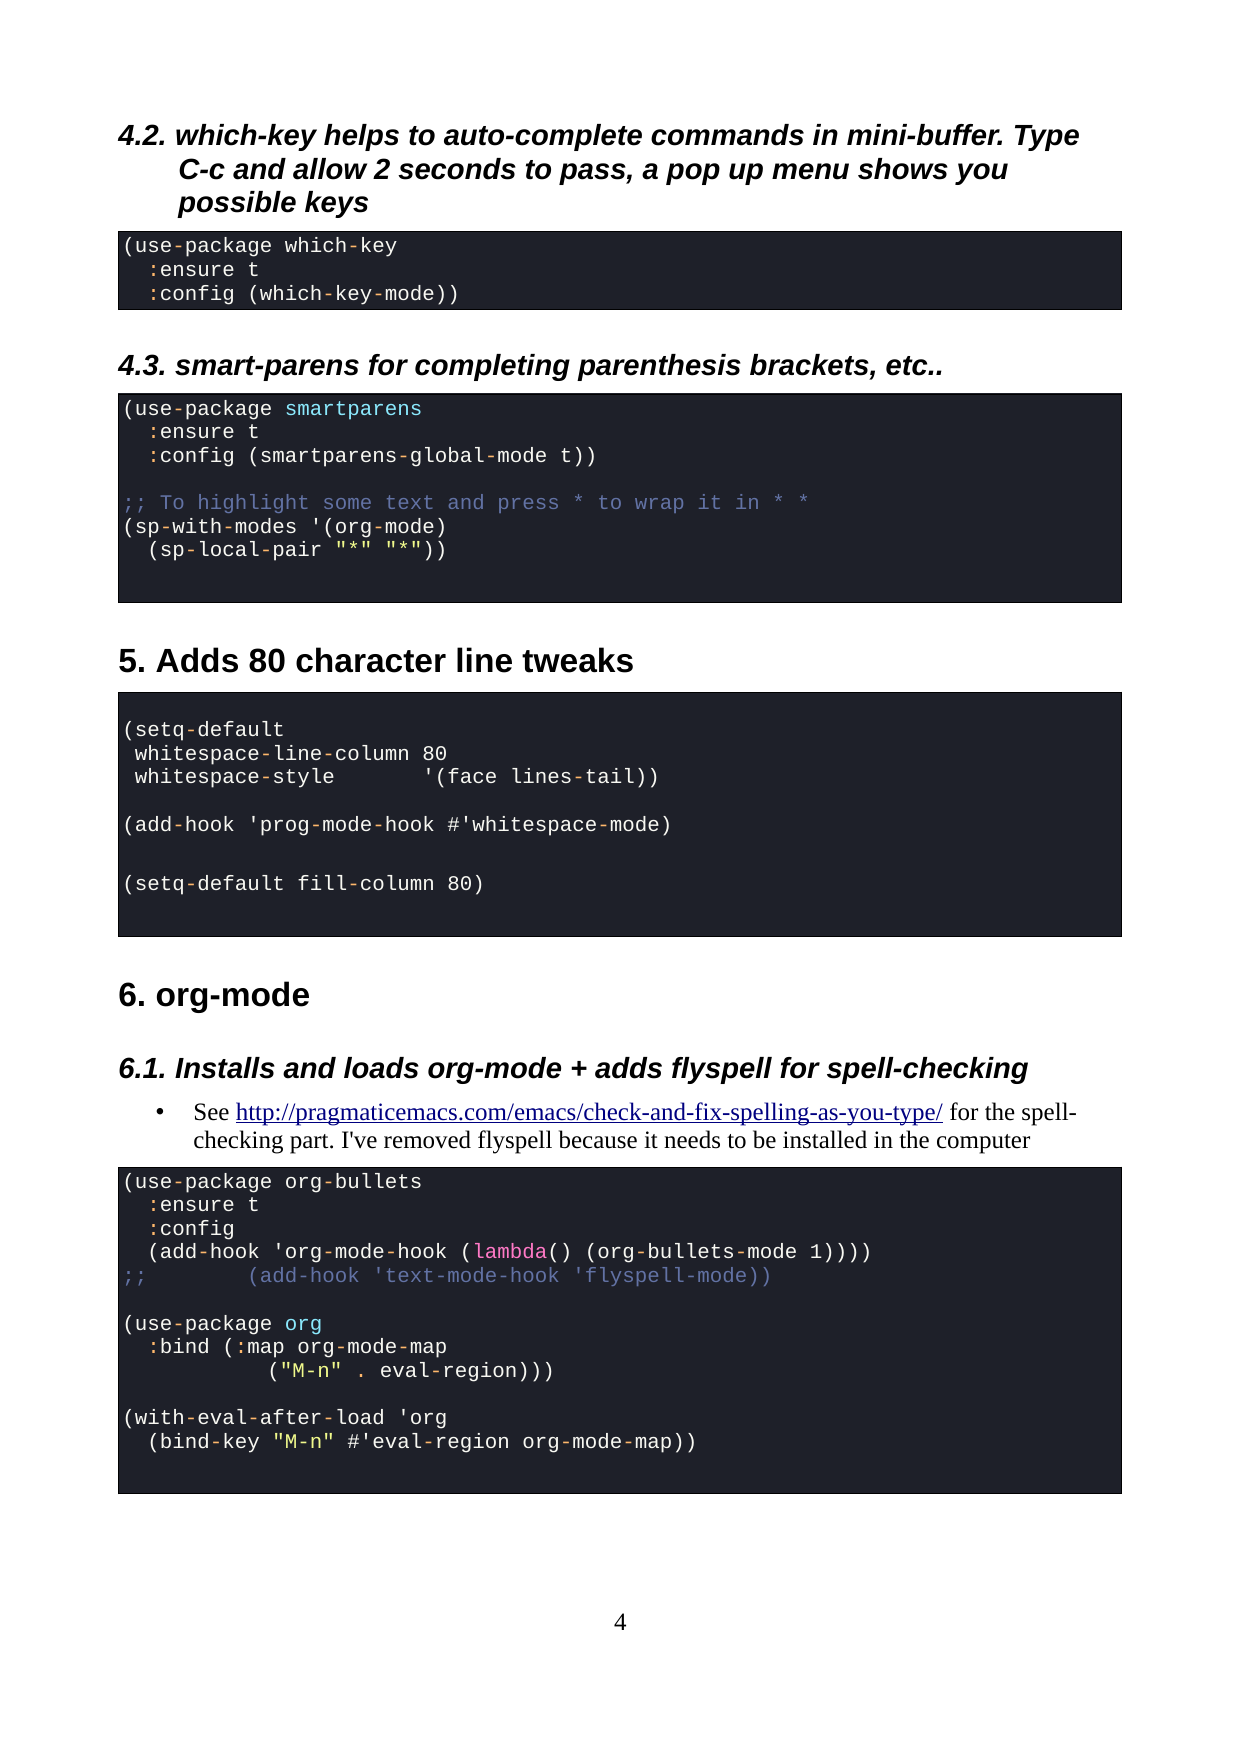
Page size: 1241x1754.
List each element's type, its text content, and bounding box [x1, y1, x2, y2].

text (sp-with-modes '(org-mode) [119, 512, 1121, 535]
text :bind (:map org-mode-map [119, 1332, 1121, 1356]
subtitle which-key helps to auto-complete commands in mini-buffer. Type C-c and allow 2 seconds to pass, a pop up menu shows you possible keys [118, 118, 1122, 219]
subtitle Installs and loads org-mode + adds flyspell for spell-checking [118, 1051, 1122, 1084]
text ("M-n" . eval-region))) [119, 1356, 1121, 1379]
text (with-eval-after-load 'org [119, 1403, 1121, 1427]
text :config (which-key-mode)) [119, 278, 1121, 309]
text whitespace-line-column 80 [119, 739, 1121, 762]
text (use-package org [119, 1308, 1121, 1332]
text (sp-local-pair "*" "*")) [119, 535, 1121, 563]
subtitle org-mode [118, 974, 1122, 1013]
text :ensure t [119, 255, 1121, 278]
text (use-package org-bullets [119, 1168, 1121, 1190]
text (use-package smartparens [119, 395, 1121, 417]
text (add-hook 'prog-mode-hook #'whitespace-mode) [119, 810, 1121, 833]
text (use-package which-key [119, 232, 1121, 255]
text :config [119, 1214, 1121, 1238]
text (setq-default fill-column 80) [119, 869, 1121, 897]
text ;; To highlight some text and press * to wrap it in * * [119, 488, 1121, 512]
text (add-hook 'org-mode-hook (lambda() (org-bullets-mode 1)))) [119, 1238, 1121, 1261]
list See http://pragmaticemacs.com/emacs/check-and-fix-spelling-as-you-type/ for the spell-checking part. I've removed flyspell because it needs to be installed in the computer [156, 1097, 1122, 1154]
text whitespace-style '(face lines-tail)) [119, 762, 1121, 786]
text :ensure t [119, 417, 1121, 441]
subtitle smart-parens for completing parenthesis brackets, etc.. [118, 347, 1122, 381]
text (setq-default [119, 715, 1121, 739]
text :config (smartparens-global-mode t)) [119, 441, 1121, 464]
subtitle Adds 80 character line tweaks [118, 640, 1122, 679]
text :ensure t [119, 1190, 1121, 1214]
text ;; (add-hook 'text-mode-hook 'flyspell-mode)) [119, 1261, 1121, 1285]
text (bind-key "M-n" #'eval-region org-mode-map)) [119, 1427, 1121, 1454]
